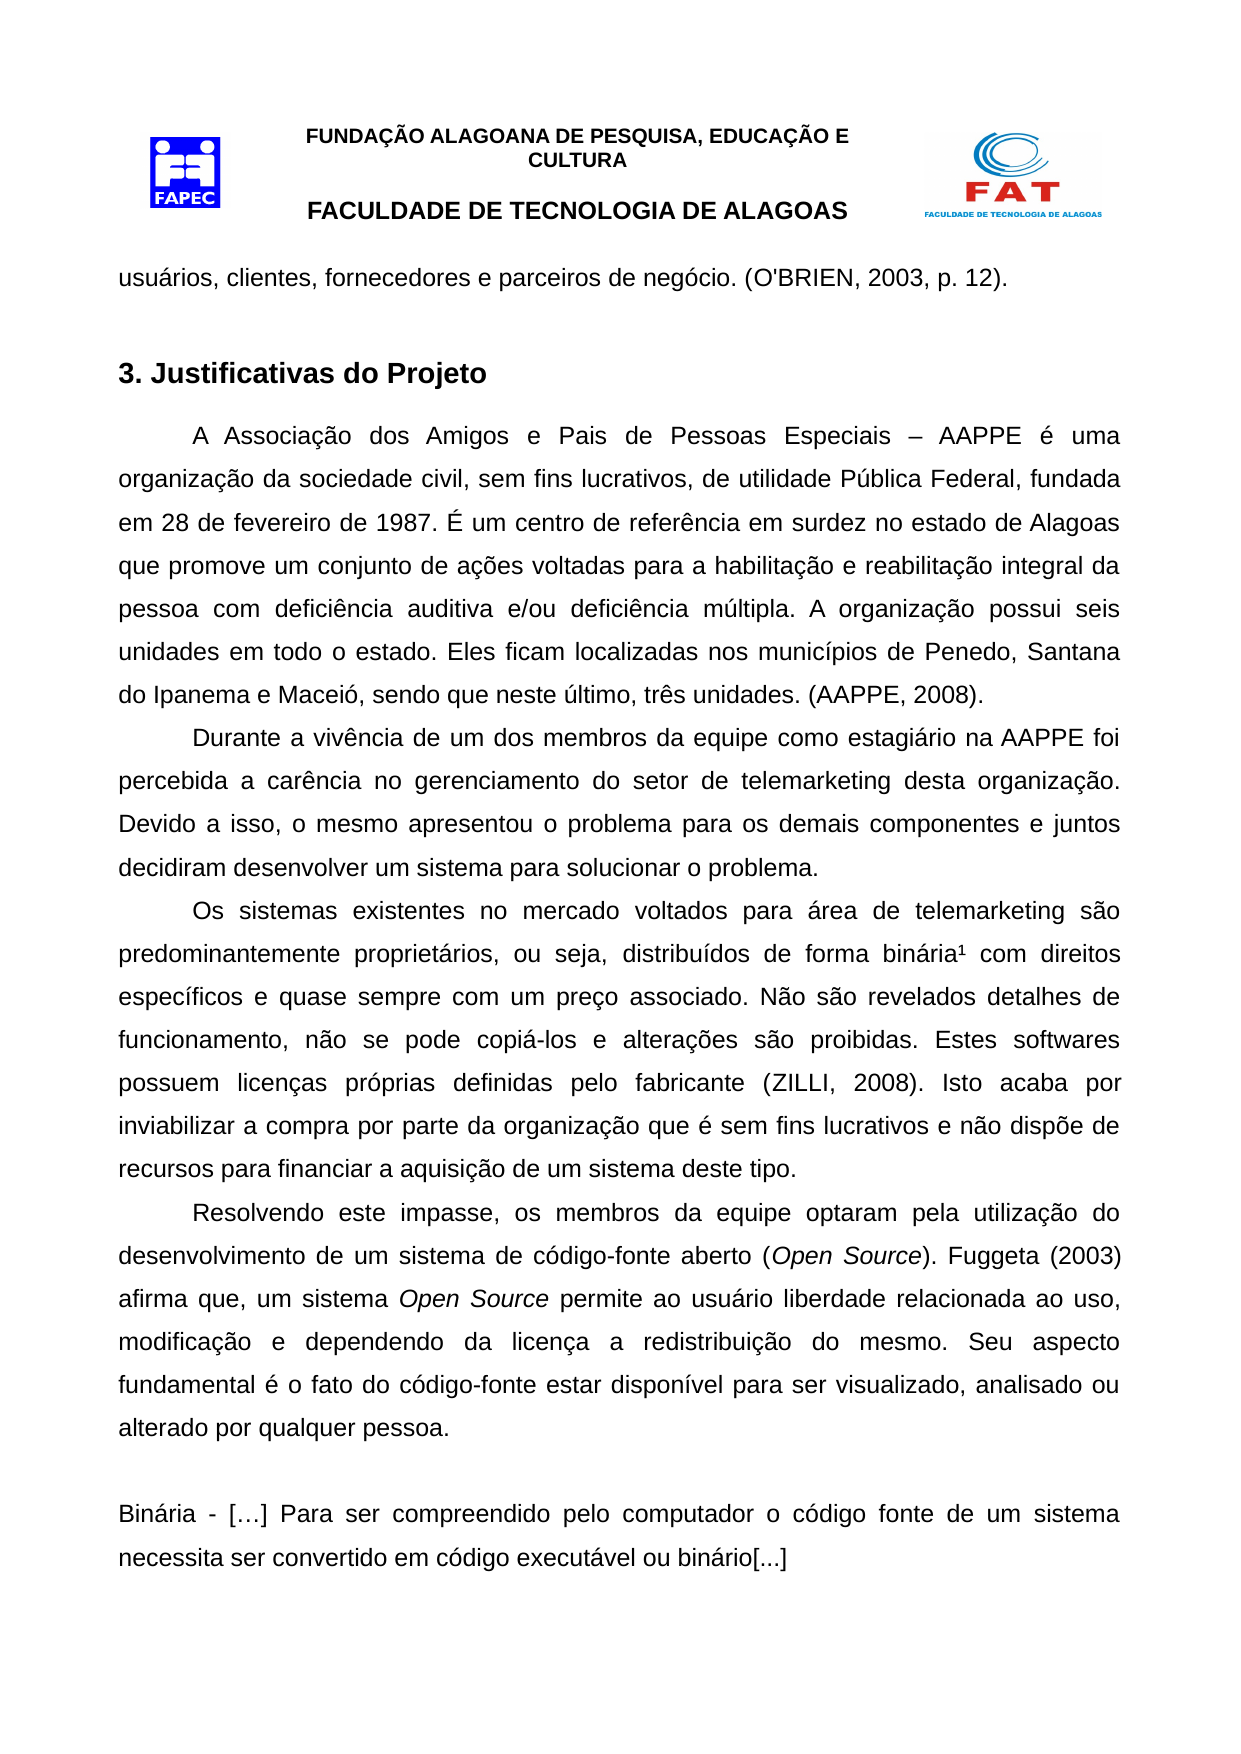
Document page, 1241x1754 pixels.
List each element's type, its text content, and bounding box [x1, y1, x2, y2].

text usuários, clientes, fornecedores e parceiros de negócio. (O'BRIEN, 2003, p. 12). [118, 263, 1122, 292]
text Durante a vivência de um dos membros da equipe como estagiário na AAPPE foi percebida a carência no gerenciamento do setor de telemarketing desta organização. Devido a isso, o mesmo apresentou o problema para os demais componentes e juntos decidiram desenvolver um sistema para solucionar o problema. [118, 723, 1122, 881]
picture [924, 132, 1102, 217]
text Os sistemas existentes no mercado voltados para área de telemarketing são predominantemente proprietários, ou seja, distribuídos de forma binária¹ com direitos específicos e quase sempre com um preço associado. Não são revelados detalhes de funcionamento, não se pode copiá-los e alterações são proibidas. Estes softwares possuem licenças próprias definidas pelo fabricante (ZILLI, 2008). Isto acaba por inviabilizar a compra por parte da organização que é sem fins lucrativos e não dispõe de recursos para financiar a aquisição de um sistema deste tipo. [118, 896, 1122, 1183]
subtitle 3. Justificativas do Projeto [118, 357, 1122, 390]
text Binária - […] Para ser compreendido pelo computador o código fonte de um sistema necessita ser convertido em código executável ou binário[...] [118, 1499, 1122, 1571]
text Resolvendo este impasse, os membros da equipe optaram pela utilização do desenvolvimento de um sistema de código-fonte aberto (Open Source). Fuggeta (2003) afirma que, um sistema Open Source permite ao usuário liberdade relacionada ao uso, modificação e dependendo da licença a redistribuição do mesmo. Seu aspecto fundamental é o fato do código-fonte estar disponível para ser visualizado, analisado ou alterado por qualquer pessoa. [118, 1198, 1122, 1442]
text A Associação dos Amigos e Pais de Pessoas Especiais – AAPPE é uma organização da sociedade civil, sem fins lucrativos, de utilidade Pública Federal, fundada em 28 de fevereiro de 1987. É um centro de referência em surdez no estado de Alagoas que promove um conjunto de ações voltadas para a habilitação e reabilitação integral da pessoa com deficiência auditiva e/ou deficiência múltipla. A organização possui seis unidades em todo o estado. Eles ficam localizadas nos municípios de Penedo, Santana do Ipanema e Maceió, sendo que neste último, três unidades. (AAPPE, 2008). [118, 421, 1122, 709]
